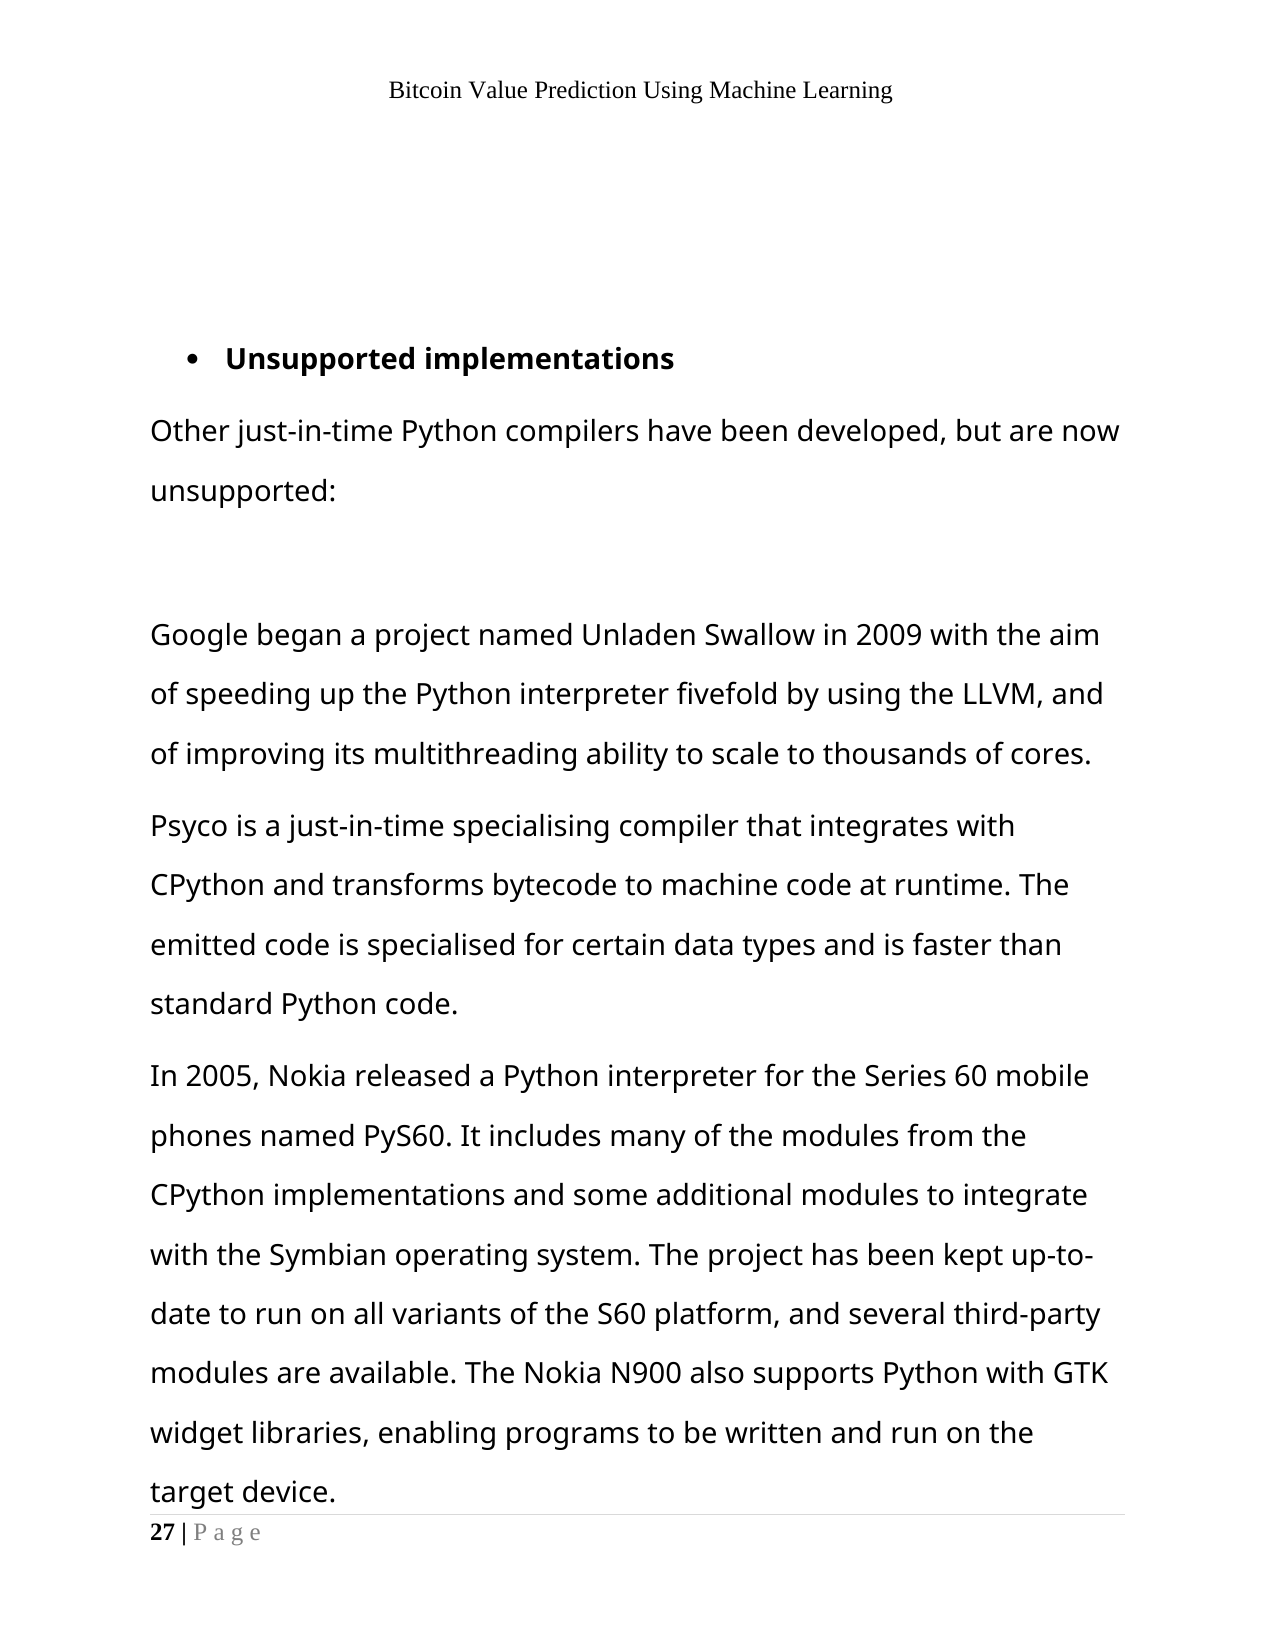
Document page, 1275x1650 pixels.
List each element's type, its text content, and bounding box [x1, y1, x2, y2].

text In 2005, Nokia released a Python interpreter for the Series 60 mobile phones named PyS60. It includes many of the modules from the CPython implementations and some additional modules to integrate with the Symbian operating system. The project has been kept up-to-date to run on all variants of the S60 platform, and several third-party modules are available. The Nokia N900 also supports Python with GTK widget libraries, enabling programs to be written and run on the target device. [150, 1055, 1125, 1511]
text Psyco is a just-in-time specialising compiler that integrates with CPython and transforms bytecode to machine code at runtime. The emitted code is specialised for certain data types and is faster than standard Python code. [150, 805, 1125, 1023]
list Unsupported implementations [187, 338, 1125, 378]
text Other just-in-time Python compilers have been developed, but are now unsupported: [150, 411, 1125, 510]
text Google began a project named Unladen Swallow in 2009 with the aim of speeding up the Python interpreter fivefold by using the LLVM, and of improving its multithreading ability to scale to thousands of cores. [150, 614, 1125, 773]
